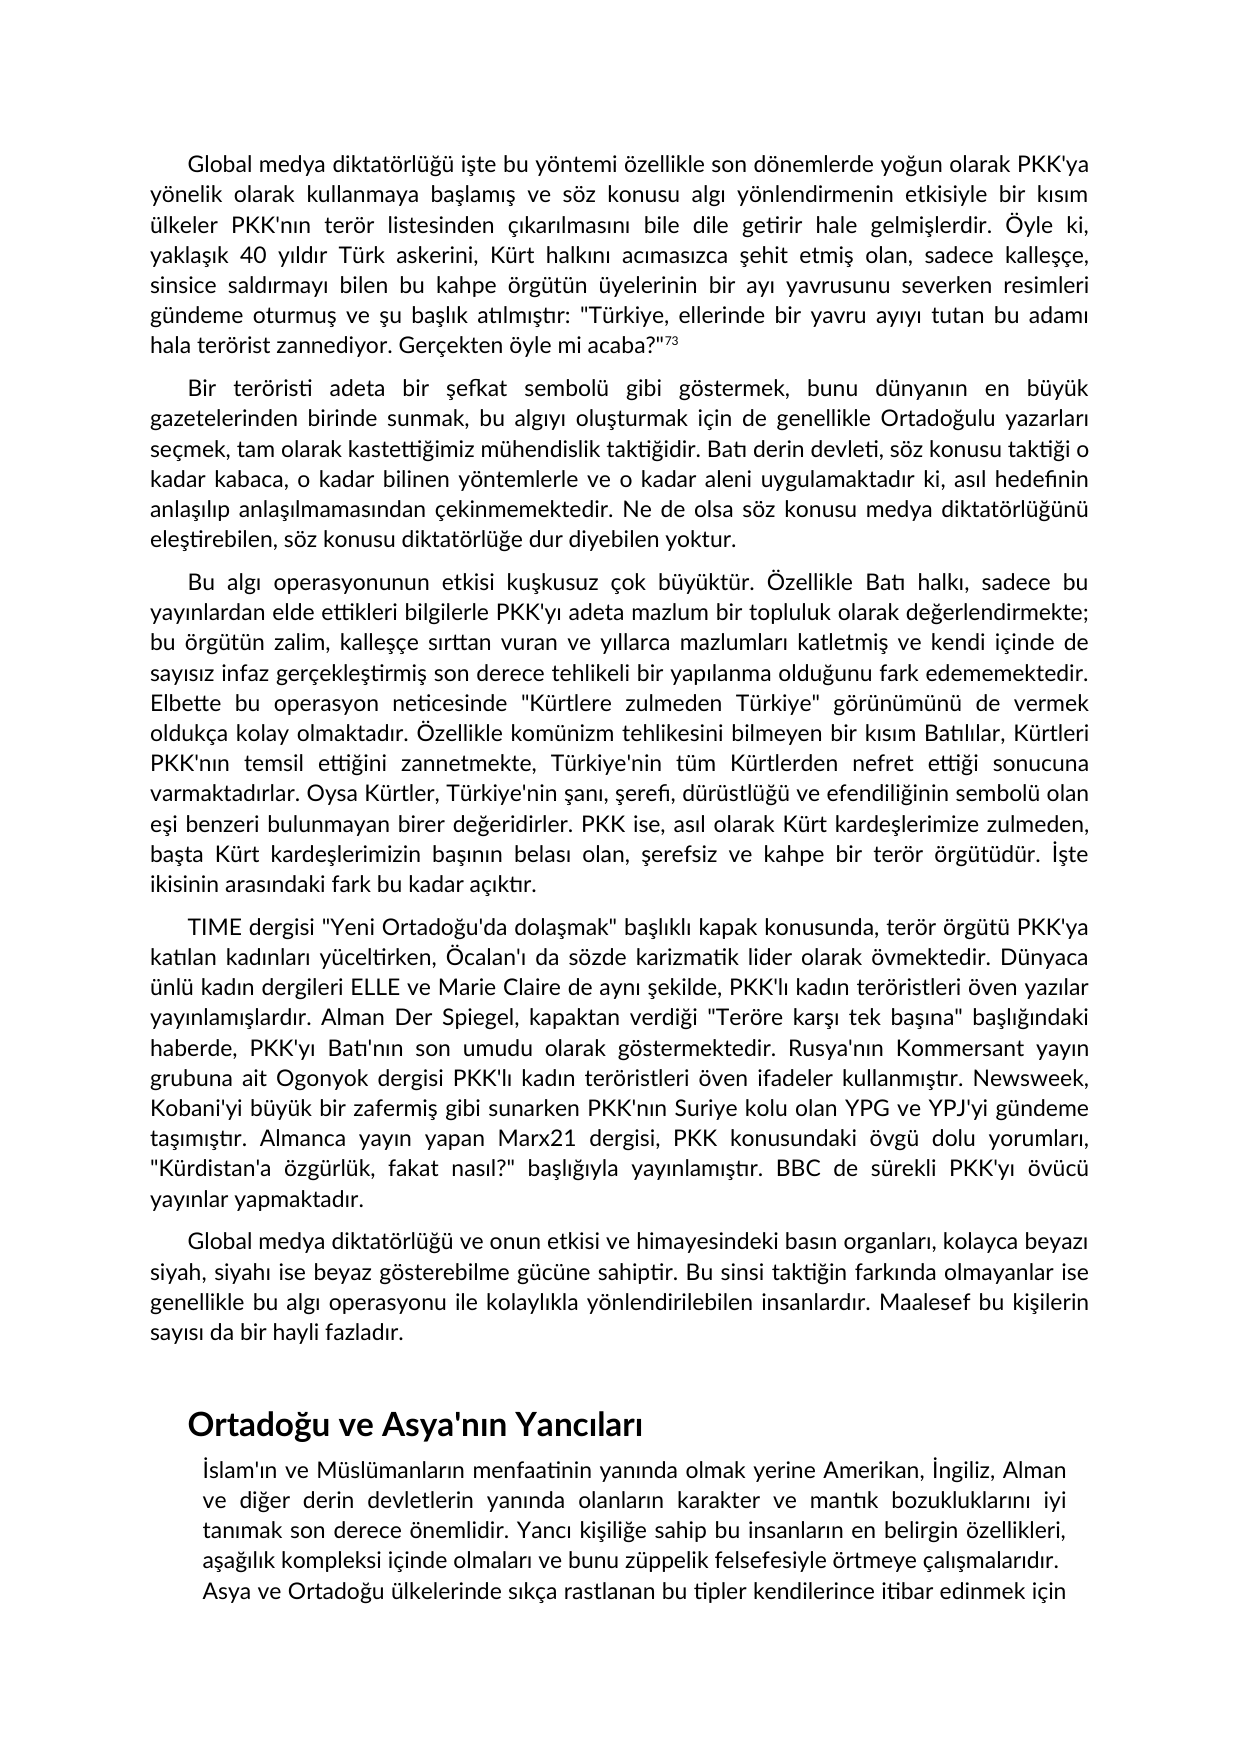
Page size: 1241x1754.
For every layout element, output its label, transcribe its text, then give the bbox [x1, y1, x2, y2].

text Global medya diktatörlüğü ve onun etkisi ve himayesindeki basın organları, kolayca beyazı siyah, siyahı ise beyaz gösterebilme gücüne sahiptir. Bu sinsi taktiğin farkında olmayanlar ise genellikle bu algı operasyonu ile kolaylıkla yönlendirilebilen insanlardır. Maalesef bu kişilerin sayısı da bir hayli fazladır. [150, 1227, 1090, 1345]
text TIME dergisi "Yeni Ortadoğu'da dolaşmak" başlıklı kapak konusunda, terör örgütü PKK'ya katılan kadınları yüceltirken, Öcalan'ı da sözde karizmatik lider olarak övmektedir. Dünyaca ünlü kadın dergileri ELLE ve Marie Claire de aynı şekilde, PKK'lı kadın teröristleri öven yazılar yayınlamışlardır. Alman Der Spiegel, kapaktan verdiği "Teröre karşı tek başına" başlığındaki haberde, PKK'yı Batı'nın son umudu olarak göstermektedir. Rusya'nın Kommersant yayın grubuna ait Ogonyok dergisi PKK'lı kadın teröristleri öven ifadeler kullanmıştır. Newsweek, Kobani'yi büyük bir zafermiş gibi sunarken PKK'nın Suriye kolu olan YPG ve YPJ'yi gündeme taşımıştır. Almanca yayın yapan Marx21 dergisi, PKK konusundaki övgü dolu yorumları, "Kürdistan'a özgürlük, fakat nasıl?" başlığıyla yayınlamıştır. BBC de sürekli PKK'yı övücü yayınlar yapmaktadır. [150, 912, 1090, 1212]
text İslam'ın ve Müslümanların menfaatinin yanında olmak yerine Amerikan, İngiliz, Alman ve diğer derin devletlerin yanında olanların karakter ve mantık bozukluklarını iyi tanımak son derece önemlidir. Yancı kişiliğe sahip bu insanların en belirgin özellikleri, aşağılık kompleksi içinde olmaları ve bunu züppelik felsefesiyle örtmeye çalışmalarıdır. Asya ve Ortadoğu ülkelerinde sıkça rastlanan bu tipler kendilerince itibar edinmek için [202, 1456, 1068, 1604]
text Bu algı operasyonunun etkisi kuşkusuz çok büyüktür. Özellikle Batı halkı, sadece bu yayınlardan elde ettikleri bilgilerle PKK'yı adeta mazlum bir topluluk olarak değerlendirmekte; bu örgütün zalim, kalleşçe sırttan vuran ve yıllarca mazlumları katletmiş ve kendi içinde de sayısız infaz gerçekleştirmiş son derece tehlikeli bir yapılanma olduğunu fark edememektedir. Elbette bu operasyon neticesinde "Kürtlere zulmeden Türkiye" görünümünü de vermek oldukça kolay olmaktadır. Özellikle komünizm tehlikesini bilmeyen bir kısım Batılılar, Kürtleri PKK'nın temsil ettiğini zannetmekte, Türkiye'nin tüm Kürtlerden nefret ettiği sonucuna varmaktadırlar. Oysa Kürtler, Türkiye'nin şanı, şerefi, dürüstlüğü ve efendiliğinin sembolü olan eşi benzeri bulunmayan birer değeridirler. PKK ise, asıl olarak Kürt kardeşlerimize zulmeden, başta Kürt kardeşlerimizin başının belası olan, şerefsiz ve kahpe bir terör örgütüdür. İşte ikisinin arasındaki fark bu kadar açıktır. [150, 568, 1090, 897]
text Global medya diktatörlüğü işte bu yöntemi özellikle son dönemlerde yoğun olarak PKK'ya yönelik olarak kullanmaya başlamış ve söz konusu algı yönlendirmenin etkisiyle bir kısım ülkeler PKK'nın terör listesinden çıkarılmasını bile dile getirir hale gelmişlerdir. Öyle ki, yaklaşık 40 yıldır Türk askerini, Kürt halkını acımasızca şehit etmiş olan, sadece kalleşçe, sinsice saldırmayı bilen bu kahpe örgütün üyelerinin bir ayı yavrusunu severken resimleri gündeme oturmuş ve şu başlık atılmıştır: "Türkiye, ellerinde bir yavru ayıyı tutan bu adamı hala terörist zannediyor. Gerçekten öyle mi acaba?"73 [150, 150, 1090, 359]
text Bir teröristi adeta bir şefkat sembolü gibi göstermek, bunu dünyanın en büyük gazetelerinden birinde sunmak, bu algıyı oluşturmak için de genellikle Ortadoğulu yazarları seçmek, tam olarak kastettiğimiz mühendislik taktiğidir. Batı derin devleti, söz konusu taktiği o kadar kabaca, o kadar bilinen yöntemlerle ve o kadar aleni uygulamaktadır ki, asıl hedefinin anlaşılıp anlaşılmamasından çekinmemektedir. Ne de olsa söz konusu medya diktatörlüğünü eleştirebilen, söz konusu diktatörlüğe dur diyebilen yoktur. [150, 374, 1090, 552]
subtitle Ortadoğu ve Asya'nın Yancıları [187, 1403, 1090, 1443]
